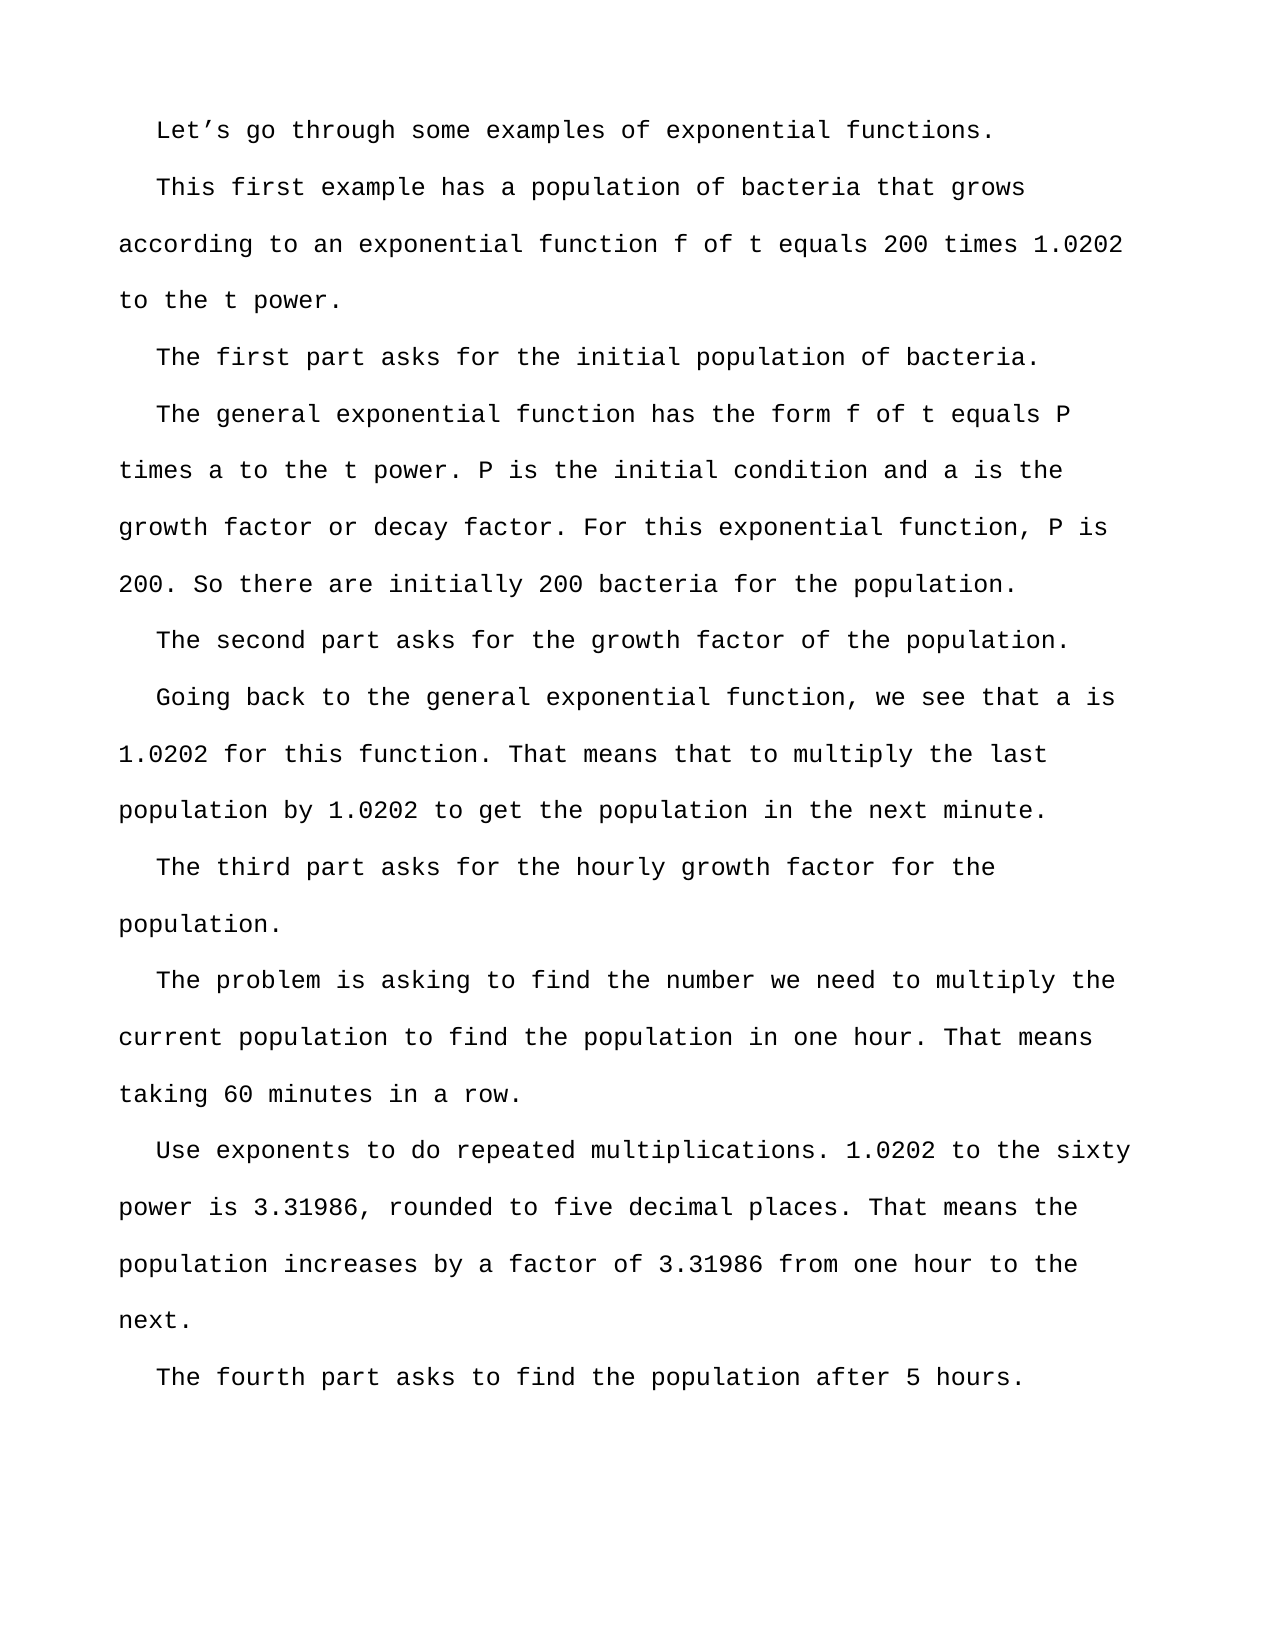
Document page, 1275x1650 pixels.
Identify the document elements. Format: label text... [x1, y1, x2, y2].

text The general exponential function has the form f of t equals P times a to the t power. P is the initial condition and a is the growth factor or decay factor. For this exponential function, P is 200. So there are initially 200 bacteria for the population. [118, 401, 1157, 600]
text The problem is asking to find the number we need to multiply the current population to find the population in one hour. That means taking 60 minutes in a row. [118, 968, 1157, 1110]
text Use exponents to do repeated multiplications. 1.0202 to the sixty power is 3.31986, rounded to five decimal places. That means the population increases by a factor of 3.31986 from one hour to the next. [118, 1138, 1157, 1336]
text The second part asks for the growth factor of the population. [118, 628, 1157, 656]
text This first example has a population of bacteria that grows according to an exponential function f of t equals 200 times 1.0202 to the t power. [118, 175, 1157, 316]
text Let’s go through some examples of exponential functions. [118, 118, 1157, 146]
text The third part asks for the hourly growth factor for the population. [118, 855, 1157, 940]
text The first part asks for the initial population of bacteria. [118, 345, 1157, 373]
text The fourth part asks to find the population after 5 hours. [118, 1365, 1157, 1393]
text Going back to the general exponential function, we see that a is 1.0202 for this function. That means that to multiply the last population by 1.0202 to get the population in the next minute. [118, 685, 1157, 826]
